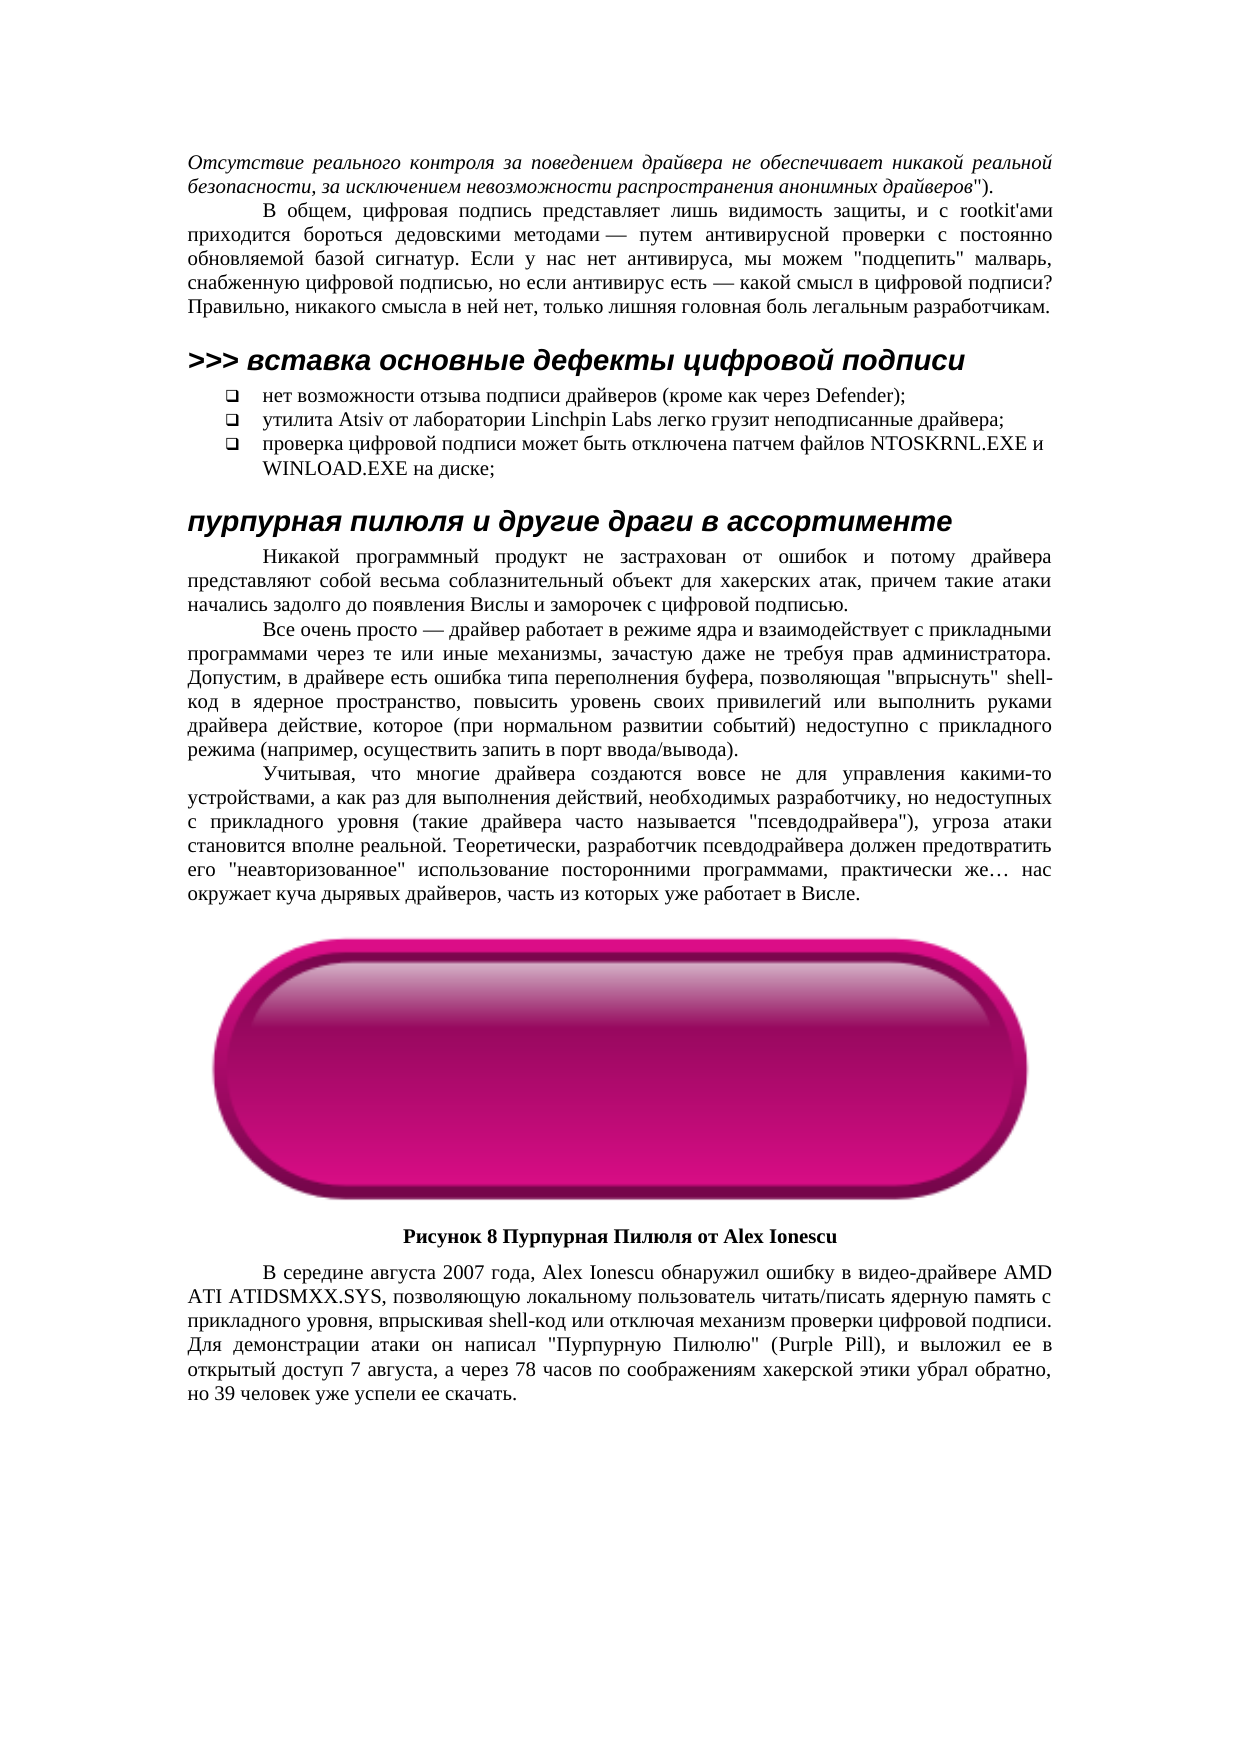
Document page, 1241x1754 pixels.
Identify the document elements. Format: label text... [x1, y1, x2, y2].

picture [202, 929, 1038, 1211]
list утилита Atsiv от лаборатории Linchpin Labs легко грузит неподписанные драйвера; [225, 407, 1053, 431]
subtitle >>> вставка основные дефекты цифровой подписи [187, 343, 1053, 377]
list нет возможности отзыва подписи драйверов (кроме как через Defender); [225, 383, 1053, 407]
text В общем, цифровая подпись представляет лишь видимость защиты, и с rootkit'ами приходится бороться дедовскими методами — путем антивирусной проверки с постоянно обновляемой базой сигнатур. Если у нас нет антивируса, мы можем "подцепить" малварь, снабженную цифровой подписью, но если антивирус есть — какой смысл в цифровой подписи? Правильно, никакого смысла в ней нет, только лишняя головная боль легальным разработчикам. [187, 198, 1053, 318]
text В середине августа 2007 года, Alex Ionescu обнаружил ошибку в видео-драйвере AMD ATI ATIDSMXX.SYS, позволяющую локальному пользователь читать/писать ядерную память с прикладного уровня, впрыскивая shell-код или отключая механизм проверки цифровой подписи. Для демонстрации атаки он написал "Пурпурную Пилюлю" (Purple Pill), и выложил ее в открытый доступ 7 августа, а через 78 часов по соображениям хакерской этики убрал обратно, но 39 человек уже успели ее скачать. [187, 1260, 1053, 1404]
text Рисунок 8 Пурпурная Пилюля от Alex Ionescu [187, 1224, 1053, 1248]
list проверка цифровой подписи может быть отключена патчем файлов NTOSKRNL.EXE и WINLOAD.EXE на диске; [225, 431, 1053, 479]
text Никакой программный продукт не застрахован от ошибок и потому драйвера представляют собой весьма соблазнительный объект для хакерских атак, причем такие атаки начались задолго до появления Вислы и заморочек с цифровой подписью. [187, 544, 1053, 616]
text Все очень просто — драйвер работает в режиме ядра и взаимодействует с прикладными программами через те или иные механизмы, зачастую даже не требуя прав администратора. Допустим, в драйвере есть ошибка типа переполнения буфера, позволяющая "впрыснуть" shell-код в ядерное пространство, повысить уровень своих привилегий или выполнить руками драйвера действие, которое (при нормальном развитии событий) недоступно с прикладного режима (например, осуществить запить в порт ввода/вывода). [187, 616, 1053, 761]
text Отсутствие реального контроля за поведением драйвера не обеспечивает никакой реальной безопасности, за исключением невозможности распространения анонимных драйверов"). [187, 150, 1053, 198]
subtitle пурпурная пилюля и другие драги в ассортименте [187, 504, 1053, 538]
text Учитывая, что многие драйвера создаются вовсе не для управления какими-то устройствами, а как раз для выполнения действий, необходимых разработчику, но недоступных с прикладного уровня (такие драйвера часто называется "псевдодрайвера"), угроза атаки становится вполне реальной. Теоретически, разработчик псевдодрайвера должен предотвратить его "неавторизованное" использование посторонними программами, практически же… нас окружает куча дырявых драйверов, часть из которых уже работает в Висле. [187, 761, 1053, 905]
